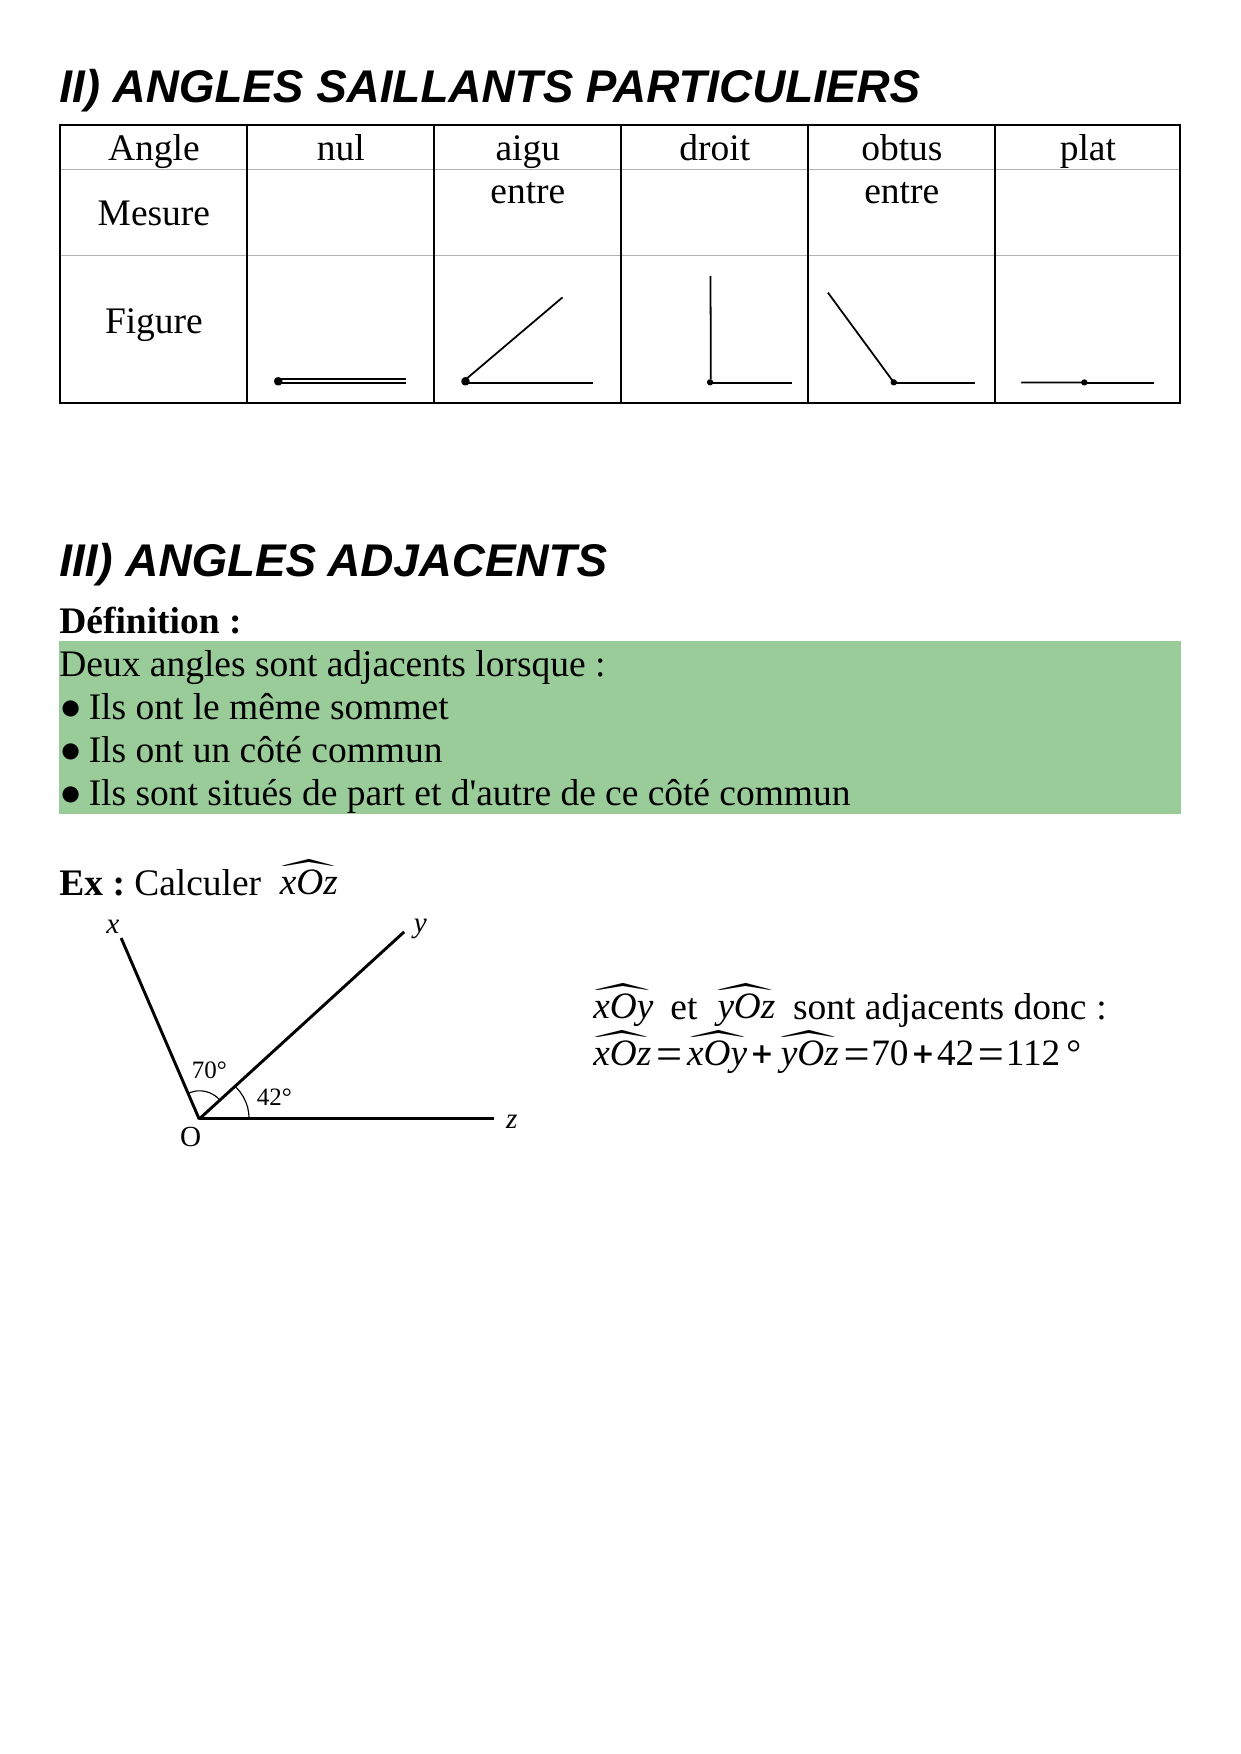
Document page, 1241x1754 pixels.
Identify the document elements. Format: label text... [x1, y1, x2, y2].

list Angles adjacents [59, 534, 1181, 586]
table_cell Figure [61, 256, 246, 402]
table_cell Mesure [61, 170, 246, 255]
table_header [59, 904, 584, 1152]
table_header obtus [809, 126, 994, 169]
table_header droit [622, 126, 807, 169]
text Ex : Calculer [59, 857, 1181, 903]
table_header aigu [435, 126, 620, 169]
table_cell entre [809, 170, 994, 255]
table_cell [622, 170, 807, 255]
table_header nul [248, 126, 433, 169]
table_cell [248, 256, 433, 402]
table_cell [248, 170, 433, 255]
table_cell [622, 256, 807, 402]
list Angles saillants particuliers [59, 59, 1181, 112]
table_cell [996, 170, 1179, 255]
text Deux angles sont adjacents lorsque : [59, 641, 1181, 684]
table_cell [435, 256, 620, 402]
list Ils ont un côté commun [59, 728, 1181, 771]
table_cell [809, 256, 994, 402]
table_header Angle [61, 126, 246, 169]
table_cell entre [435, 170, 620, 255]
list Ils sont situés de part et d'autre de ce côté commun [59, 771, 1181, 814]
table_header plat [996, 126, 1179, 169]
table_cell [996, 256, 1179, 402]
text Définition : [59, 598, 1181, 641]
table_header et sont adjacents donc : [584, 904, 1181, 1152]
list Ils ont le même sommet [59, 684, 1181, 728]
